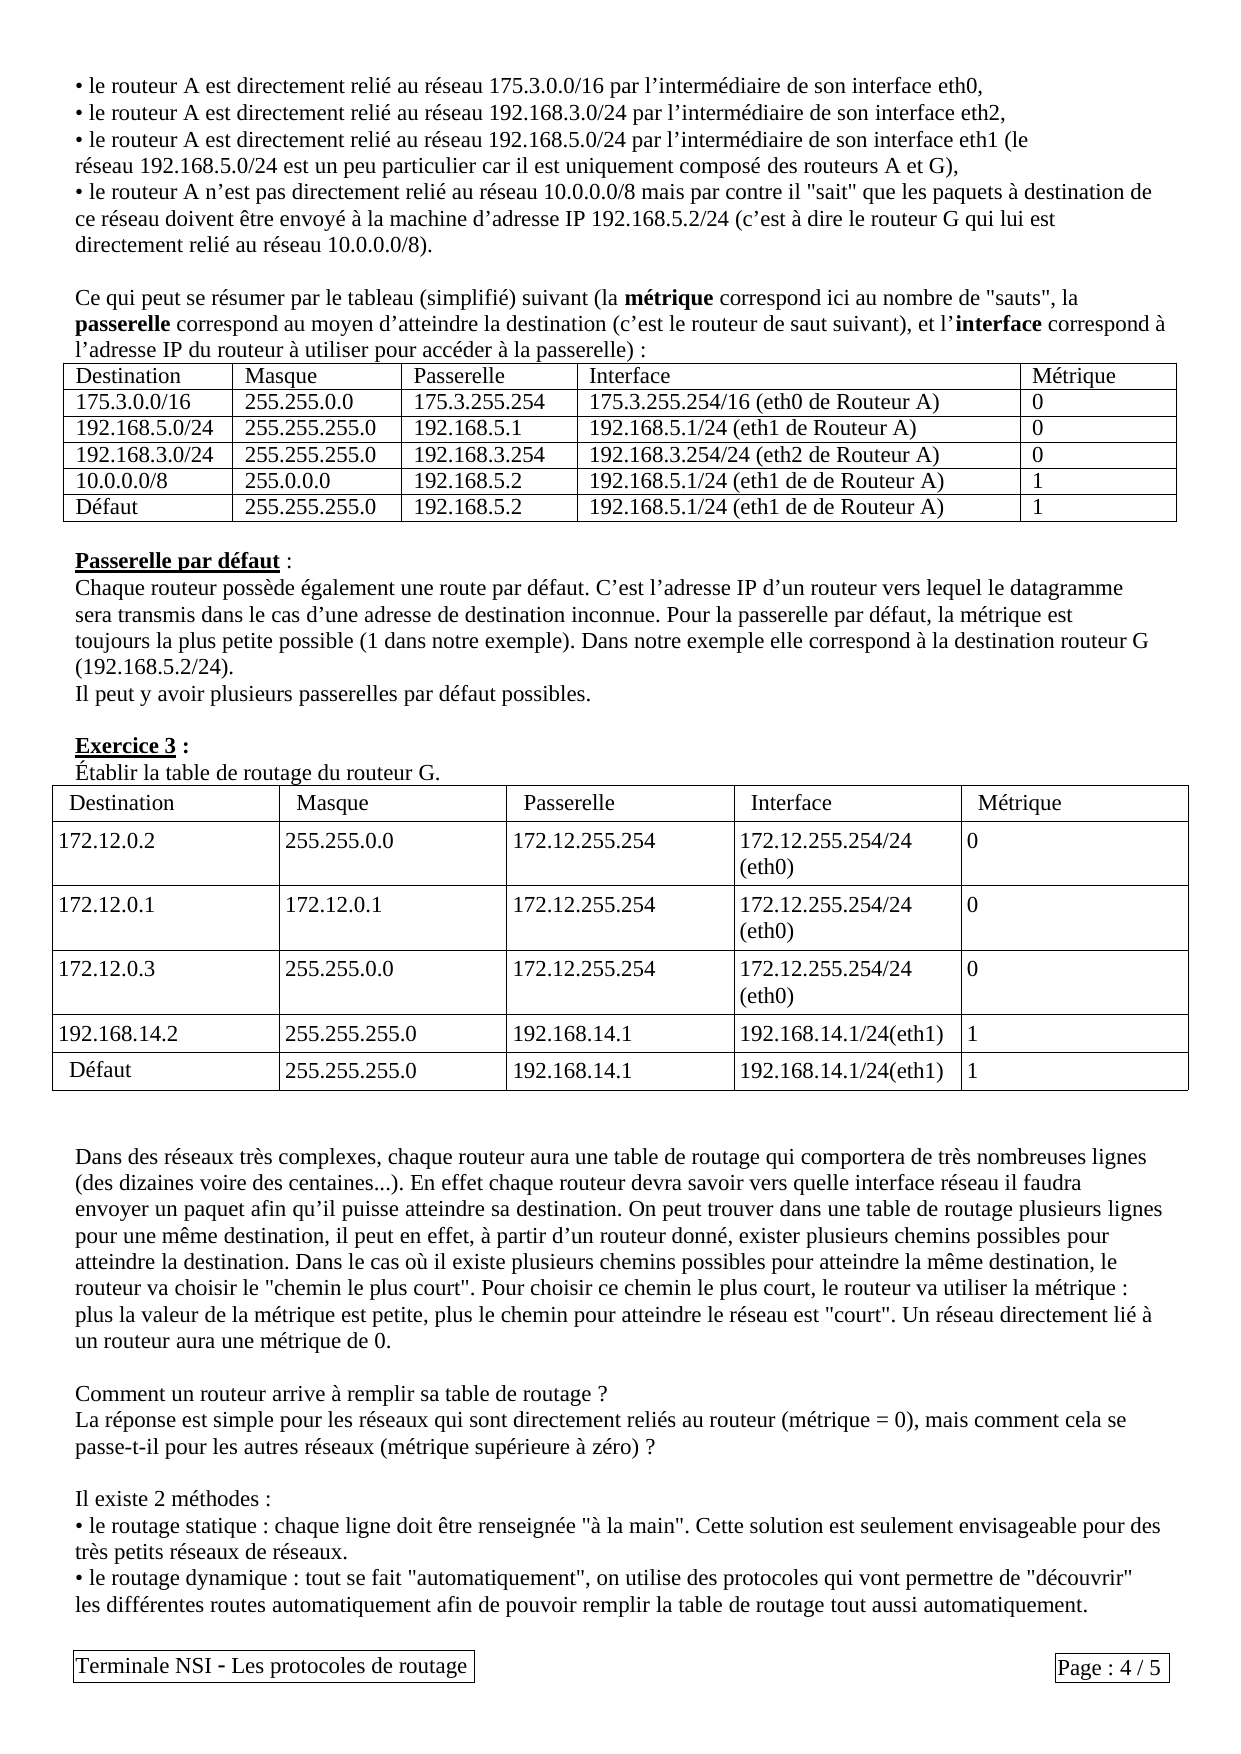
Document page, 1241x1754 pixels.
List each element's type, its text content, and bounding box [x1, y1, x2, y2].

text La réponse est simple pour les réseaux qui sont directement reliés au routeur (métrique = 0), mais comment cela se passe-t-il pour les autres réseaux (métrique supérieure à zéro) ? [75, 1406, 1128, 1459]
table_cell 192.168.14.1 [507, 1053, 734, 1090]
table_cell 172.12.255.254/24 (eth0) [735, 886, 961, 949]
table_cell 192.168.14.1 [507, 1015, 734, 1052]
table_cell 192.168.5.1/24 (eth1 de Routeur A) [578, 417, 1020, 442]
table_cell 192.168.14.2 [53, 1015, 279, 1052]
text Comment un routeur arrive à remplir sa table de routage ? [75, 1380, 1188, 1406]
table_header Destination [53, 786, 279, 821]
table_header Masque [233, 364, 401, 389]
table_cell 255.255.255.0 [233, 443, 401, 468]
table_cell 1 [1021, 495, 1176, 521]
table_cell 255.0.0.0 [233, 469, 401, 494]
table_cell 192.168.3.0/24 [64, 443, 232, 468]
list le routeur A n’est pas directement relié au réseau 10.0.0.0/8 mais par contre il "sait" que les paquets à destination de ce réseau doivent être envoyé à la machine d’adresse IP 192.168.5.2/24 (c’est à dire le routeur G qui lui est directement relié au réseau 10.0.0.0/8). [75, 178, 1154, 257]
table_cell 172.12.255.254/24 (eth0) [735, 951, 961, 1014]
text Établir la table de routage du routeur G. [75, 759, 1188, 785]
table_cell 172.12.255.254 [507, 886, 734, 949]
table_cell 1 [962, 1015, 1188, 1052]
table_cell 192.168.3.254/24 (eth2 de Routeur A) [578, 443, 1020, 468]
table_cell 192.168.5.1/24 (eth1 de de Routeur A) [578, 469, 1020, 494]
list le routeur A est directement relié au réseau 192.168.5.0/24 par l’intermédiaire de son interface eth1 (le réseau 192.168.5.0/24 est un peu particulier car il est uniquement composé des routeurs A et G), [75, 126, 1094, 178]
table_cell 1 [962, 1053, 1188, 1090]
table_header Interface [578, 364, 1020, 389]
table_cell Défaut [64, 495, 232, 521]
table_cell 172.12.0.1 [280, 886, 506, 949]
text Il peut y avoir plusieurs passerelles par défaut possibles. [75, 680, 1188, 706]
table_cell 192.168.5.2 [402, 469, 577, 494]
table_cell 192.168.5.1 [402, 417, 577, 442]
table_cell 0 [1021, 390, 1176, 416]
table_header Métrique [1021, 364, 1176, 389]
table_header Métrique [962, 786, 1188, 821]
table_cell 0 [962, 886, 1188, 949]
table_cell 255.255.0.0 [233, 390, 401, 416]
list le routeur A est directement relié au réseau 192.168.3.0/24 par l’intermédiaire de son interface eth2, [75, 99, 1188, 125]
table_cell 255.255.255.0 [280, 1053, 506, 1090]
table_cell 192.168.5.2 [402, 495, 577, 521]
table_cell 172.12.0.1 [53, 886, 279, 949]
table_cell 0 [962, 822, 1188, 885]
table_cell 192.168.14.1/24(eth1) [735, 1053, 961, 1090]
table_cell 192.168.5.0/24 [64, 417, 232, 442]
list le routage dynamique : tout se fait "automatiquement", on utilise des protocoles qui vont permettre de "découvrir" les différentes routes automatiquement afin de pouvoir remplir la table de routage tout aussi automatiquement. [75, 1564, 1165, 1617]
text Il existe 2 méthodes : [75, 1485, 1188, 1512]
table_cell 172.12.0.2 [53, 822, 279, 885]
table_cell 192.168.14.1/24(eth1) [735, 1015, 961, 1052]
text Ce qui peut se résumer par le tableau (simplifié) suivant (la métrique correspond ici au nombre de "sauts", la passerelle correspond au moyen d’atteindre la destination (c’est le routeur de saut suivant), et l’interface correspond à l’adresse IP du routeur à utiliser pour accéder à la passerelle) : [75, 284, 1167, 363]
table_cell 175.3.255.254 [402, 390, 577, 416]
table_cell 172.12.255.254 [507, 951, 734, 1014]
list le routeur A est directement relié au réseau 175.3.0.0/16 par l’intermédiaire de son interface eth0, [75, 73, 1188, 99]
text Dans des réseaux très complexes, chaque routeur aura une table de routage qui comportera de très nombreuses lignes (des dizaines voire des centaines...). En effet chaque routeur devra savoir vers quelle interface réseau il faudra envoyer un paquet afin qu’il puisse atteindre sa destination. On peut trouver dans une table de routage plusieurs lignes pour une même destination, il peut en effet, à partir d’un routeur donné, exister plusieurs chemins possibles pour atteindre la destination. Dans le cas où il existe plusieurs chemins possibles pour atteindre la même destination, le routeur va choisir le "chemin le plus court". Pour choisir ce chemin le plus court, le routeur va utiliser la métrique : plus la valeur de la métrique est petite, plus le chemin pour atteindre le réseau est "court". Un réseau directement lié à un routeur aura une métrique de 0. [75, 1143, 1162, 1353]
table_cell 255.255.255.0 [233, 495, 401, 521]
list le routage statique : chaque ligne doit être renseignée "à la main". Cette solution est seulement envisageable pour des très petits réseaux de réseaux. [75, 1512, 1162, 1564]
table_cell 172.12.255.254/24 (eth0) [735, 822, 961, 885]
table_cell 172.12.255.254 [507, 822, 734, 885]
table_cell 192.168.3.254 [402, 443, 577, 468]
table_cell 10.0.0.0/8 [64, 469, 232, 494]
table_cell 175.3.255.254/16 (eth0 de Routeur A) [578, 390, 1020, 416]
table_cell 255.255.0.0 [280, 951, 506, 1014]
table_header Passerelle [507, 786, 734, 821]
table_cell 1 [1021, 469, 1176, 494]
table_cell 255.255.255.0 [233, 417, 401, 442]
table_cell 0 [1021, 443, 1176, 468]
table_cell 0 [962, 951, 1188, 1014]
table_cell 175.3.0.0/16 [64, 390, 232, 416]
subtitle Passerelle par défaut : [75, 548, 1188, 574]
text Chaque routeur possède également une route par défaut. C’est l’adresse IP d’un routeur vers lequel le datagramme sera transmis dans le cas d’une adresse de destination inconnue. Pour la passerelle par défaut, la métrique est toujours la plus petite possible (1 dans notre exemple). Dans notre exemple elle correspond à la destination routeur G (192.168.5.2/24). [75, 574, 1153, 680]
subtitle Exercice 3 : [75, 732, 1188, 759]
table_cell 0 [1021, 417, 1176, 442]
table_header Passerelle [402, 364, 577, 389]
table_header Interface [735, 786, 961, 821]
table_cell Défaut [53, 1053, 279, 1090]
table_header Masque [280, 786, 506, 821]
table_cell 172.12.0.3 [53, 951, 279, 1014]
table_cell 192.168.5.1/24 (eth1 de de Routeur A) [578, 495, 1020, 521]
table_header Destination [64, 364, 232, 389]
table_cell 255.255.255.0 [280, 1015, 506, 1052]
table_cell 255.255.0.0 [280, 822, 506, 885]
